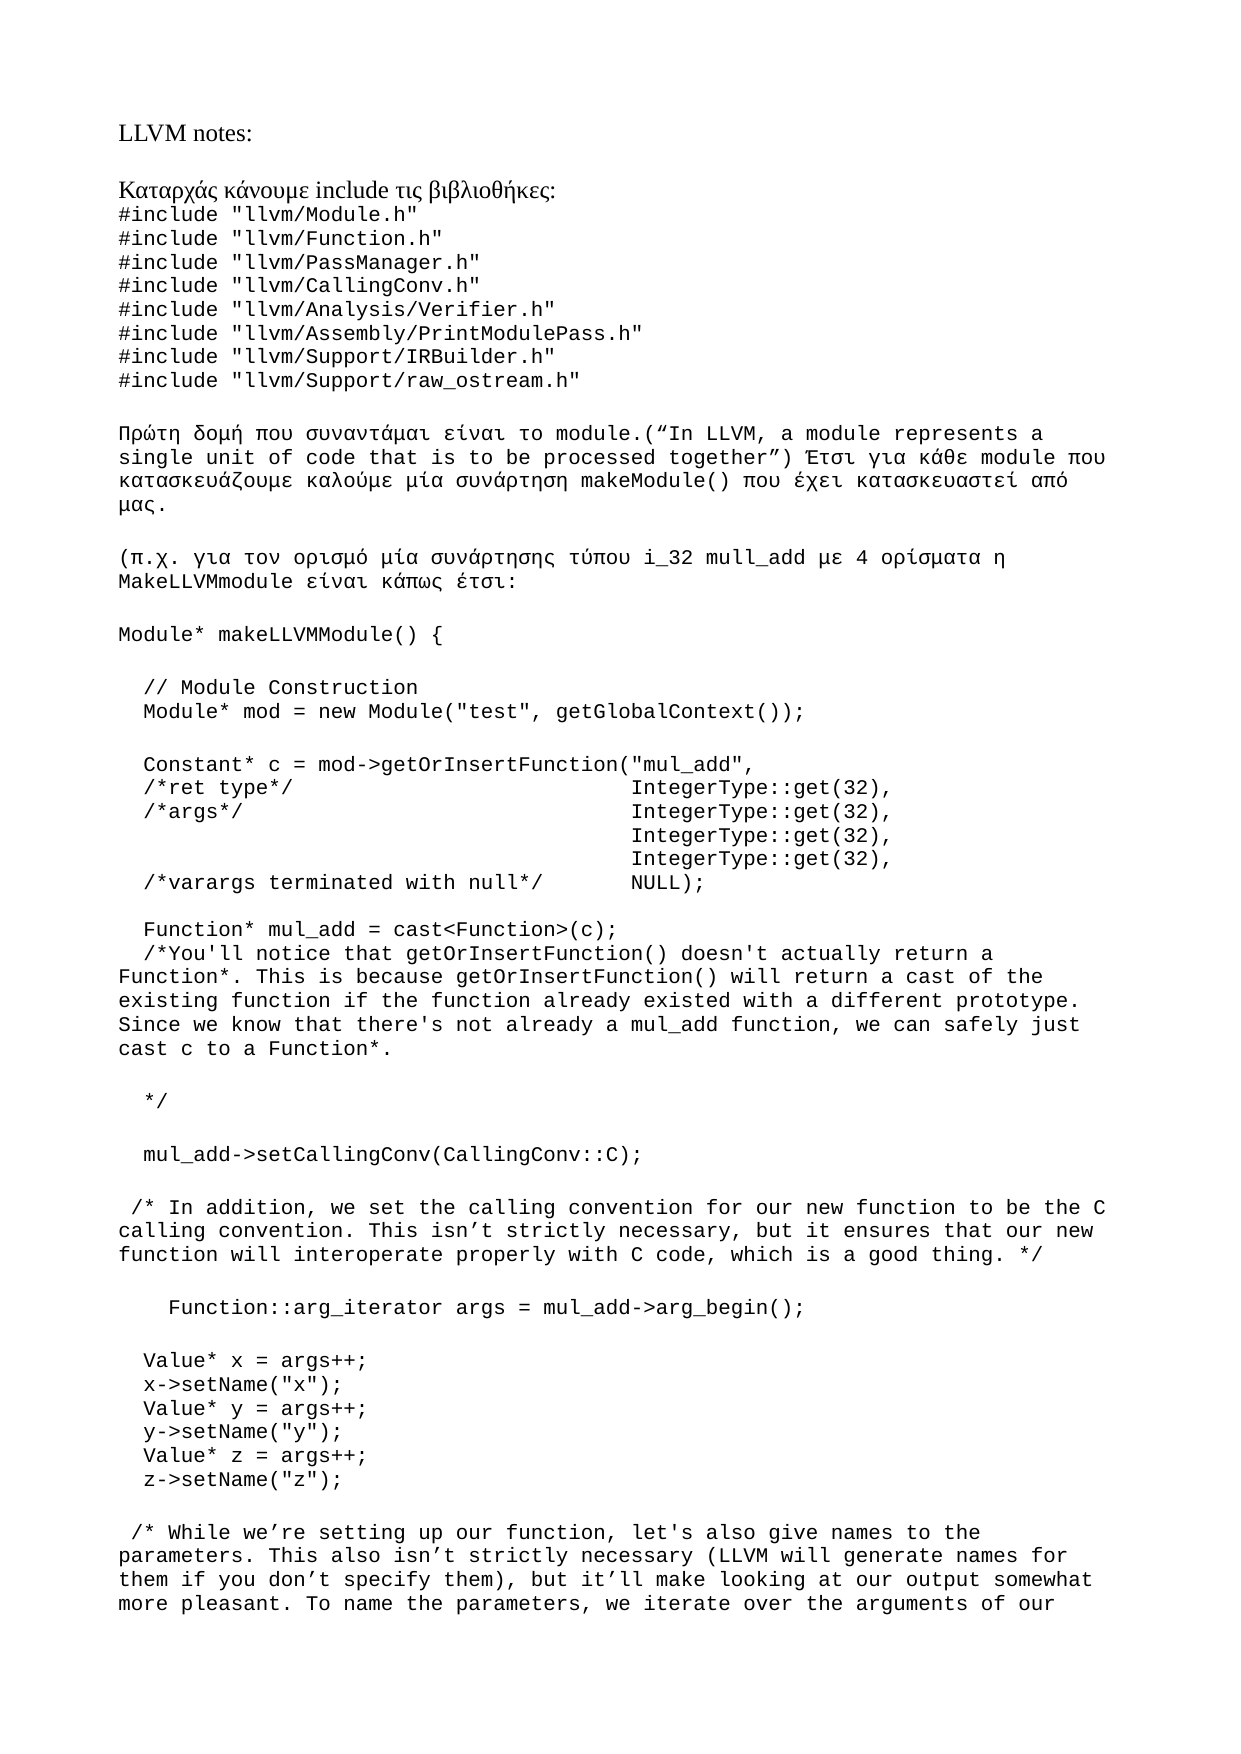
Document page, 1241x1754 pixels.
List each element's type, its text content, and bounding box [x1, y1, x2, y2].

text Constant* c = mod->getOrInsertFunction("mul_add", [118, 754, 1122, 777]
text /*args*/ IntegerType::get(32), [118, 801, 1122, 825]
text // Module Construction [118, 677, 1122, 701]
text Value* z = args++; [118, 1445, 1122, 1469]
text #include "llvm/Module.h" [118, 204, 1122, 228]
text LLVM notes: [118, 118, 1122, 147]
text Module* mod = new Module("test", getGlobalContext()); [118, 701, 1122, 724]
text x->setName("x"); [118, 1374, 1122, 1398]
text /*You'll notice that getOrInsertFunction() doesn't actually return a Function*. This is because getOrInsertFunction() will return a cast of the existing function if the function already existed with a different prototype. Since we know that there's not already a mul_add function, we can safely just cast c to a Function*. [118, 943, 1122, 1061]
text /* In addition, we set the calling convention for our new function to be the C calling convention. This isn’t strictly necessary, but it ensures that our new function will interoperate properly with C code, which is a good thing. */ [118, 1197, 1122, 1268]
text #include "llvm/Analysis/Verifier.h" [118, 299, 1122, 323]
text #include "llvm/Support/raw_ostream.h" [118, 370, 1122, 393]
text IntegerType::get(32), [118, 825, 1122, 848]
text Function* mul_add = cast<Function>(c); [118, 919, 1122, 943]
text /*ret type*/ IntegerType::get(32), [118, 777, 1122, 801]
text /*varargs terminated with null*/ NULL); [118, 872, 1122, 896]
text mul_add->setCallingConv(CallingConv::C); [118, 1144, 1122, 1167]
text #include "llvm/CallingConv.h" [118, 275, 1122, 299]
text Module* makeLLVMModule() { [118, 624, 1122, 647]
text Πρώτη δομή που συναντάμαι είναι το module.(“In LLVM, a module represents a single unit of code that is to be processed together”) Έτσι για κάθε module που κατασκευάζουμε καλούμε μία συνάρτηση makeModule() που έχει κατασκευαστεί από μας. [118, 423, 1122, 518]
text z->setName("z"); [118, 1469, 1122, 1492]
text Καταρχάς κάνουμε include τις βιβλιοθήκες: [118, 176, 1122, 204]
text #include "llvm/PassManager.h" [118, 252, 1122, 275]
text #include "llvm/Function.h" [118, 228, 1122, 252]
text (π.χ. για τον ορισμό μία συνάρτησης τύπου i_32 mull_add με 4 ορίσματα η MakeLLVMmodule είναι κάπως έτσι: [118, 547, 1122, 594]
text y->setName("y"); [118, 1421, 1122, 1445]
text #include "llvm/Support/IRBuilder.h" [118, 346, 1122, 370]
text Value* y = args++; [118, 1398, 1122, 1421]
text IntegerType::get(32), [118, 848, 1122, 872]
text /* While we’re setting up our function, let's also give names to the parameters. This also isn’t strictly necessary (LLVM will generate names for them if you don’t specify them), but it’ll make looking at our output somewhat more pleasant. To name the parameters, we iterate over the arguments of our [118, 1522, 1122, 1616]
text */ [118, 1091, 1122, 1114]
text Function::arg_iterator args = mul_add->arg_begin(); [118, 1297, 1122, 1321]
text Value* x = args++; [118, 1350, 1122, 1374]
text #include "llvm/Assembly/PrintModulePass.h" [118, 323, 1122, 346]
